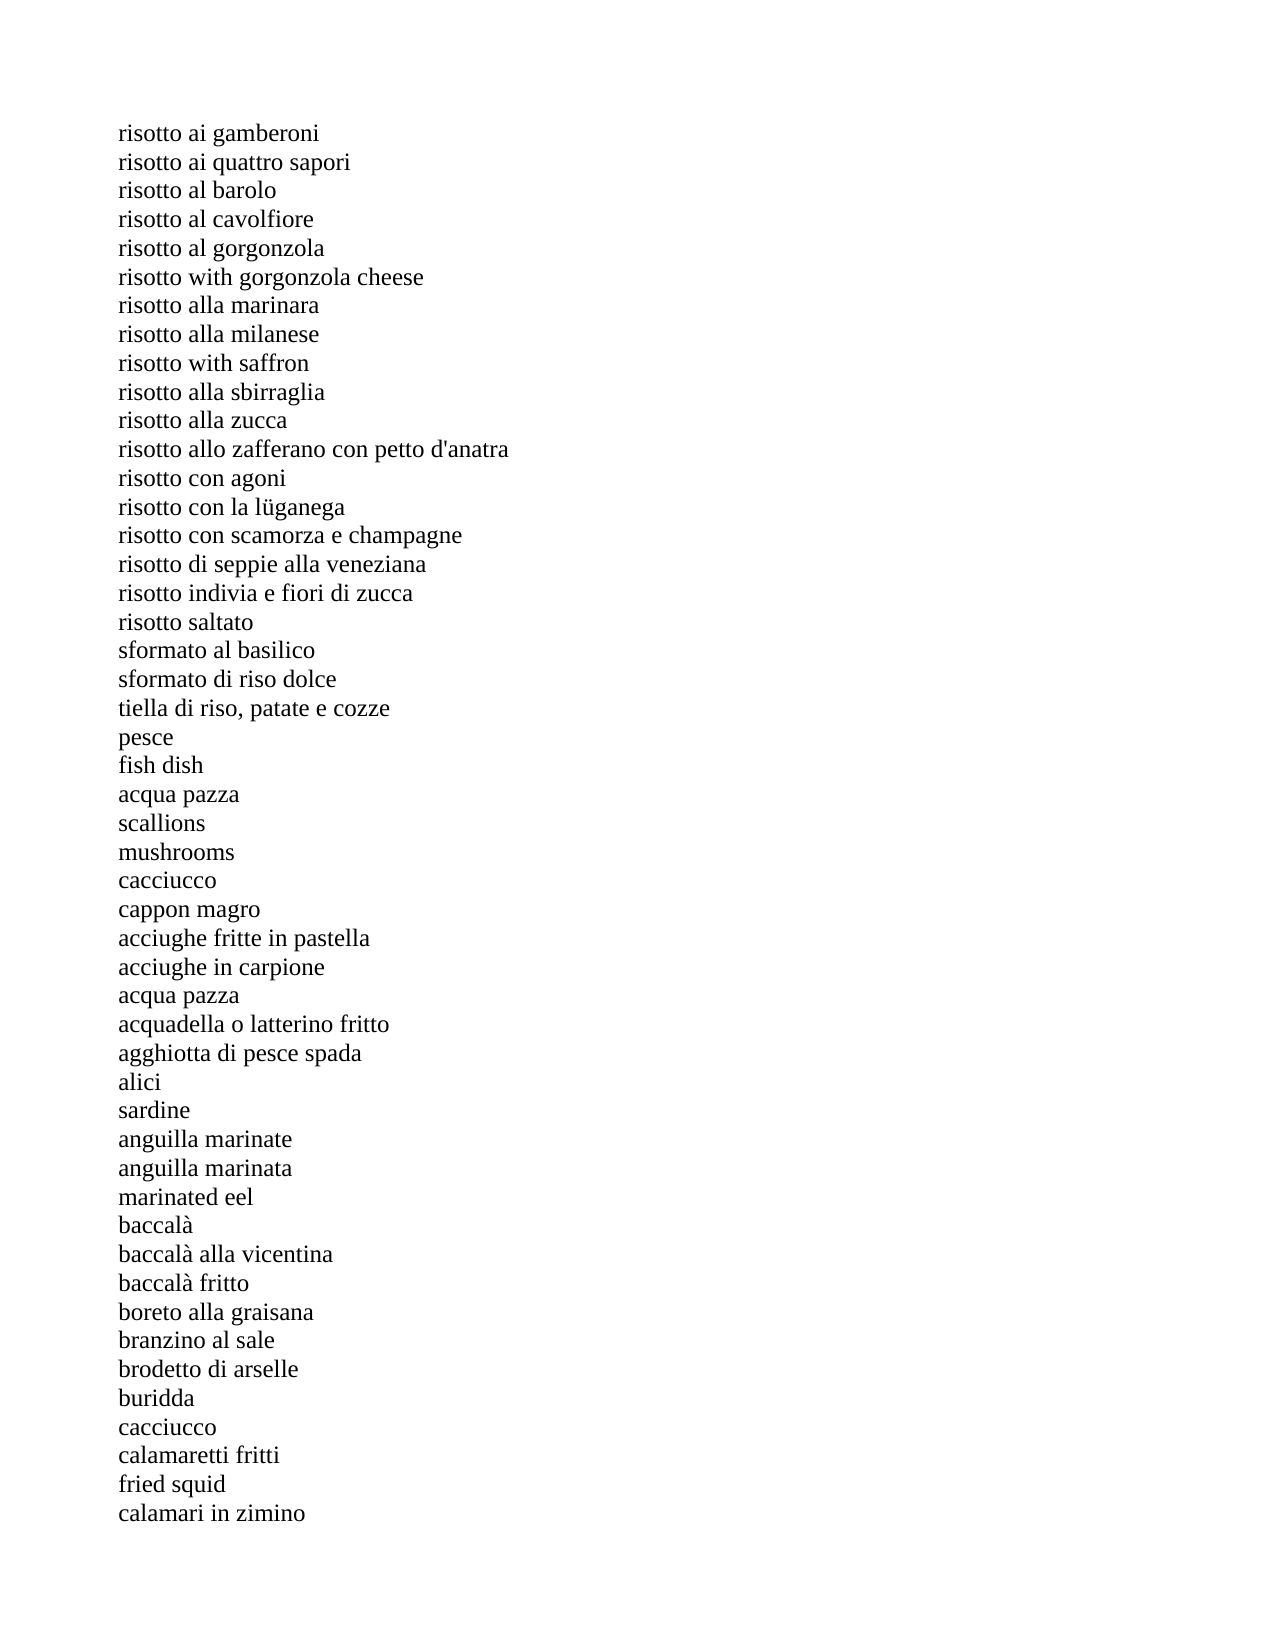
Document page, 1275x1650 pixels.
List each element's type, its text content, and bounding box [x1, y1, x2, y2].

text risotto al barolo [118, 176, 1157, 204]
text calamaretti fritti [118, 1441, 1157, 1469]
text risotto saltato [118, 607, 1157, 636]
text acqua pazza [118, 981, 1157, 1009]
text fried squid [118, 1469, 1157, 1498]
text baccalà [118, 1211, 1157, 1239]
text anguilla marinate [118, 1124, 1157, 1153]
text risotto indivia e fiori di zucca [118, 578, 1157, 607]
text risotto al cavolfiore [118, 204, 1157, 233]
text risotto ai quattro sapori [118, 147, 1157, 176]
text risotto di seppie alla veneziana [118, 549, 1157, 578]
text risotto allo zafferano con petto d'anatra [118, 434, 1157, 463]
text risotto con la lüganega [118, 492, 1157, 521]
text alici [118, 1067, 1157, 1096]
text acquadella o latterino fritto [118, 1009, 1157, 1038]
text baccalà alla vicentina [118, 1239, 1157, 1268]
text pesce [118, 722, 1157, 751]
text cacciucco [118, 1412, 1157, 1441]
text boreto alla graisana [118, 1297, 1157, 1326]
text sardine [118, 1096, 1157, 1124]
text cappon magro [118, 894, 1157, 923]
text fish dish [118, 751, 1157, 779]
text branzino al sale [118, 1326, 1157, 1354]
text scallions [118, 808, 1157, 837]
text anguilla marinata [118, 1153, 1157, 1182]
text marinated eel [118, 1182, 1157, 1211]
text risotto ai gamberoni [118, 118, 1157, 147]
text agghiotta di pesce spada [118, 1038, 1157, 1067]
text risotto alla marinara [118, 291, 1157, 319]
text risotto alla milanese [118, 319, 1157, 348]
text calamari in zimino [118, 1498, 1157, 1527]
text risotto with gorgonzola cheese [118, 262, 1157, 291]
text acciughe in carpione [118, 952, 1157, 981]
text brodetto di arselle [118, 1354, 1157, 1383]
text sformato di riso dolce [118, 664, 1157, 693]
text mushrooms [118, 837, 1157, 866]
text sformato al basilico [118, 636, 1157, 664]
text acciughe fritte in pastella [118, 923, 1157, 952]
text buridda [118, 1383, 1157, 1412]
text baccalà fritto [118, 1268, 1157, 1297]
text risotto al gorgonzola [118, 233, 1157, 262]
text risotto with saffron [118, 348, 1157, 377]
text risotto con scamorza e champagne [118, 521, 1157, 549]
text acqua pazza [118, 779, 1157, 808]
text risotto con agoni [118, 463, 1157, 492]
text risotto alla sbirraglia [118, 377, 1157, 406]
text risotto alla zucca [118, 406, 1157, 434]
text tiella di riso, patate e cozze [118, 693, 1157, 722]
text cacciucco [118, 866, 1157, 894]
